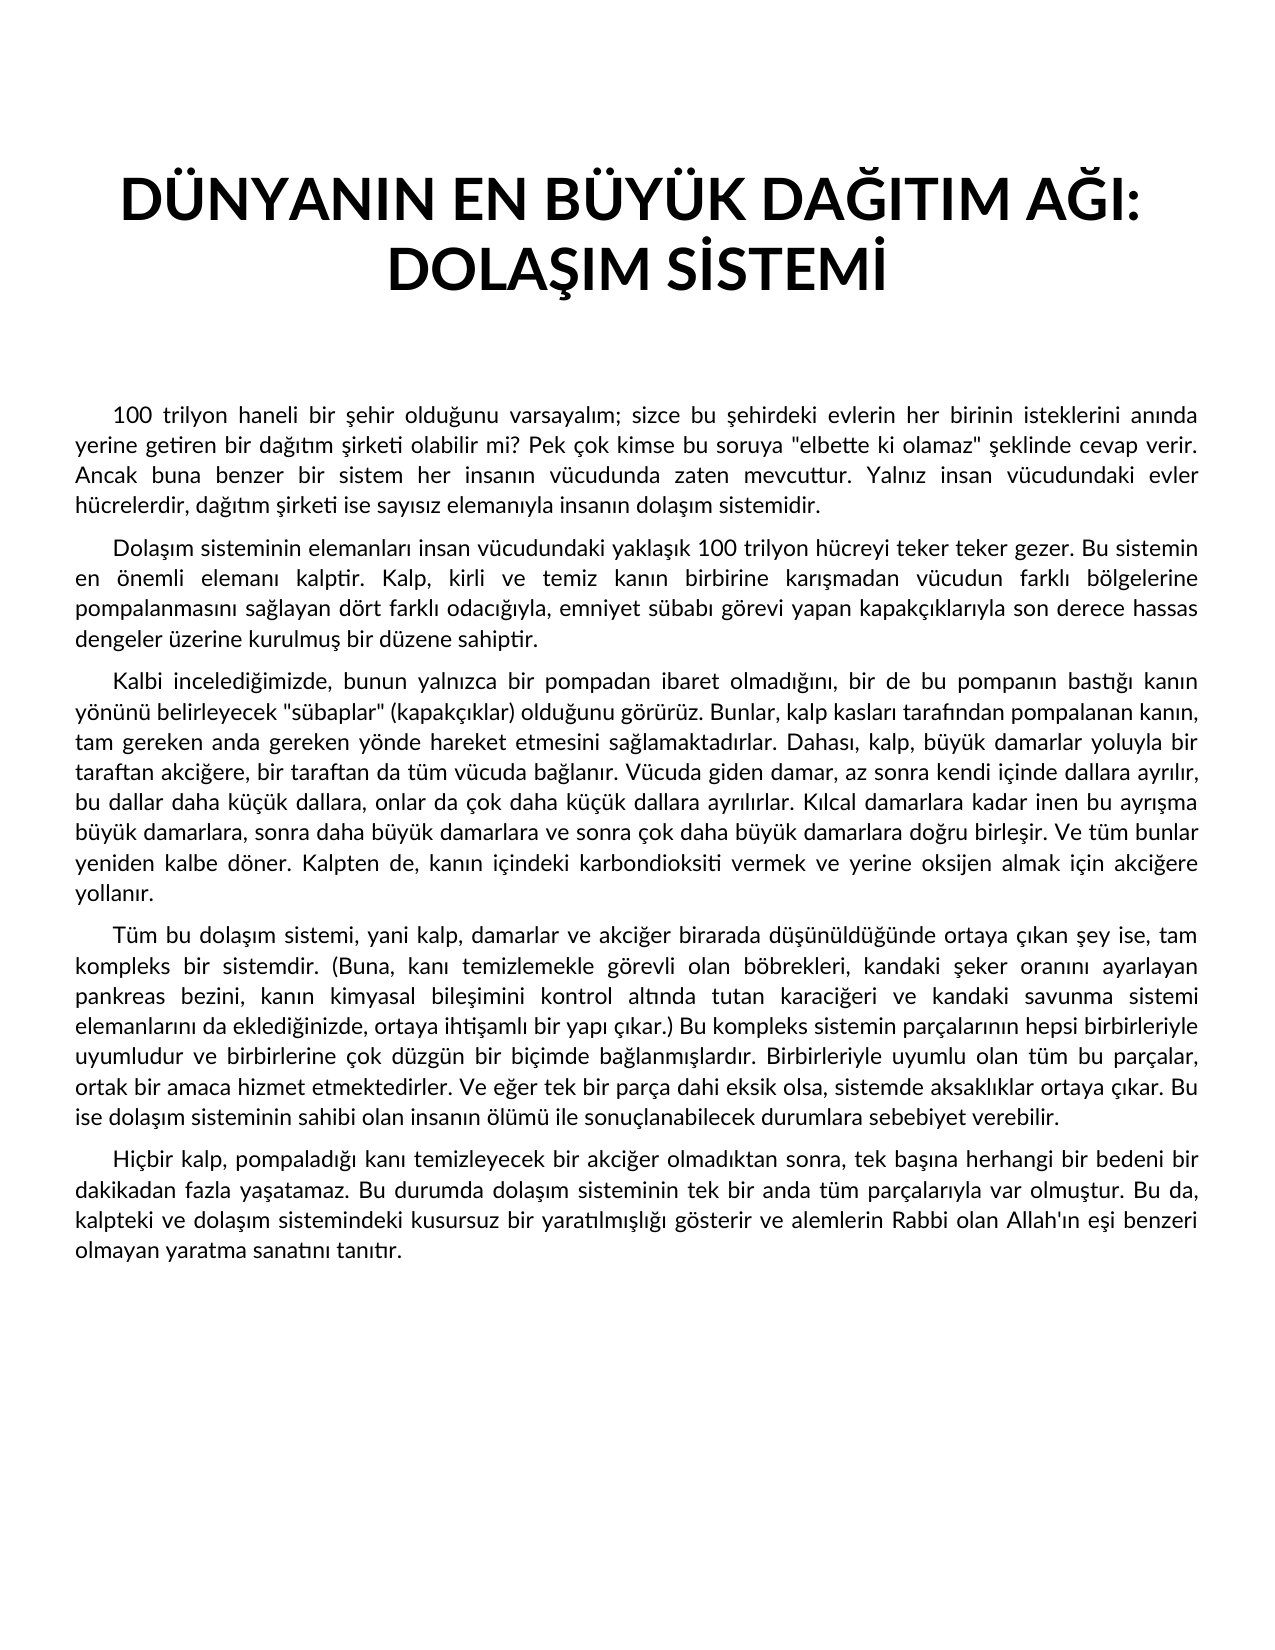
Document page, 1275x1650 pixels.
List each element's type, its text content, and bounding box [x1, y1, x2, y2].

text Kalbi incelediğimizde, bunun yalnızca bir pompadan ibaret olmadığını, bir de bu pompanın bastığı kanın yönünü belirleyecek "sübaplar" (kapakçıklar) olduğunu görürüz. Bunlar, kalp kasları tarafından pompalanan kanın, tam gereken anda gereken yönde hareket etmesini sağlamaktadırlar. Dahası, kalp, büyük damarlar yoluyla bir taraftan akciğere, bir taraftan da tüm vücuda bağlanır. Vücuda giden damar, az sonra kendi içinde dallara ayrılır, bu dallar daha küçük dallara, onlar da çok daha küçük dallara ayrılırlar. Kılcal damarlara kadar inen bu ayrışma büyük damarlara, sonra daha büyük damarlara ve sonra çok daha büyük damarlara doğru birleşir. Ve tüm bunlar yeniden kalbe döner. Kalpten de, kanın içindeki karbondioksiti vermek ve yerine oksijen almak için akciğere yollanır. [75, 667, 1200, 906]
text Dolaşım sisteminin elemanları insan vücudundaki yaklaşık 100 trilyon hücreyi teker teker gezer. Bu sistemin en önemli elemanı kalptir. Kalp, kirli ve temiz kanın birbirine karışmadan vücudun farklı bölgelerine pompalanmasını sağlayan dört farklı odacığıyla, emniyet sübabı görevi yapan kapakçıklarıyla son derece hassas dengeler üzerine kurulmuş bir düzene sahiptir. [75, 534, 1200, 652]
text 100 trilyon haneli bir şehir olduğunu varsayalım; sizce bu şehirdeki evlerin her birinin isteklerini anında yerine getiren bir dağıtım şirketi olabilir mi? Pek çok kimse bu soruya "elbette ki olamaz" şeklinde cevap verir. Ancak buna benzer bir sistem her insanın vücudunda zaten mevcuttur. Yalnız insan vücudundaki evler hücrelerdir, dağıtım şirketi ise sayısız elemanıyla insanın dolaşım sistemidir. [75, 400, 1200, 518]
text Hiçbir kalp, pompaladığı kanı temizleyecek bir akciğer olmadıktan sonra, tek başına herhangi bir bedeni bir dakikadan fazla yaşatamaz. Bu durumda dolaşım sisteminin tek bir anda tüm parçalarıyla var olmuştur. Bu da, kalpteki ve dolaşım sistemindeki kusursuz bir yaratılmışlığı gösterir ve alemlerin Rabbi olan Allah'ın eşi benzeri olmayan yaratma sanatını tanıtır. [75, 1145, 1200, 1263]
subtitle DÜNYANIN EN BÜYÜK DAĞITIM AĞI: DOLAŞIM SİSTEMİ [75, 162, 1200, 302]
text Tüm bu dolaşım sistemi, yani kalp, damarlar ve akciğer birarada düşünüldüğünde ortaya çıkan şey ise, tam kompleks bir sistemdir. (Buna, kanı temizlemekle görevli olan böbrekleri, kandaki şeker oranını ayarlayan pankreas bezini, kanın kimyasal bileşimini kontrol altında tutan karaciğeri ve kandaki savunma sistemi elemanlarını da eklediğinizde, ortaya ihtişamlı bir yapı çıkar.) Bu kompleks sistemin parçalarının hepsi birbirleriyle uyumludur ve birbirlerine çok düzgün bir biçimde bağlanmışlardır. Birbirleriyle uyumlu olan tüm bu parçalar, ortak bir amaca hizmet etmektedirler. Ve eğer tek bir parça dahi eksik olsa, sistemde aksaklıklar ortaya çıkar. Bu ise dolaşım sisteminin sahibi olan insanın ölümü ile sonuçlanabilecek durumlara sebebiyet verebilir. [75, 921, 1200, 1130]
